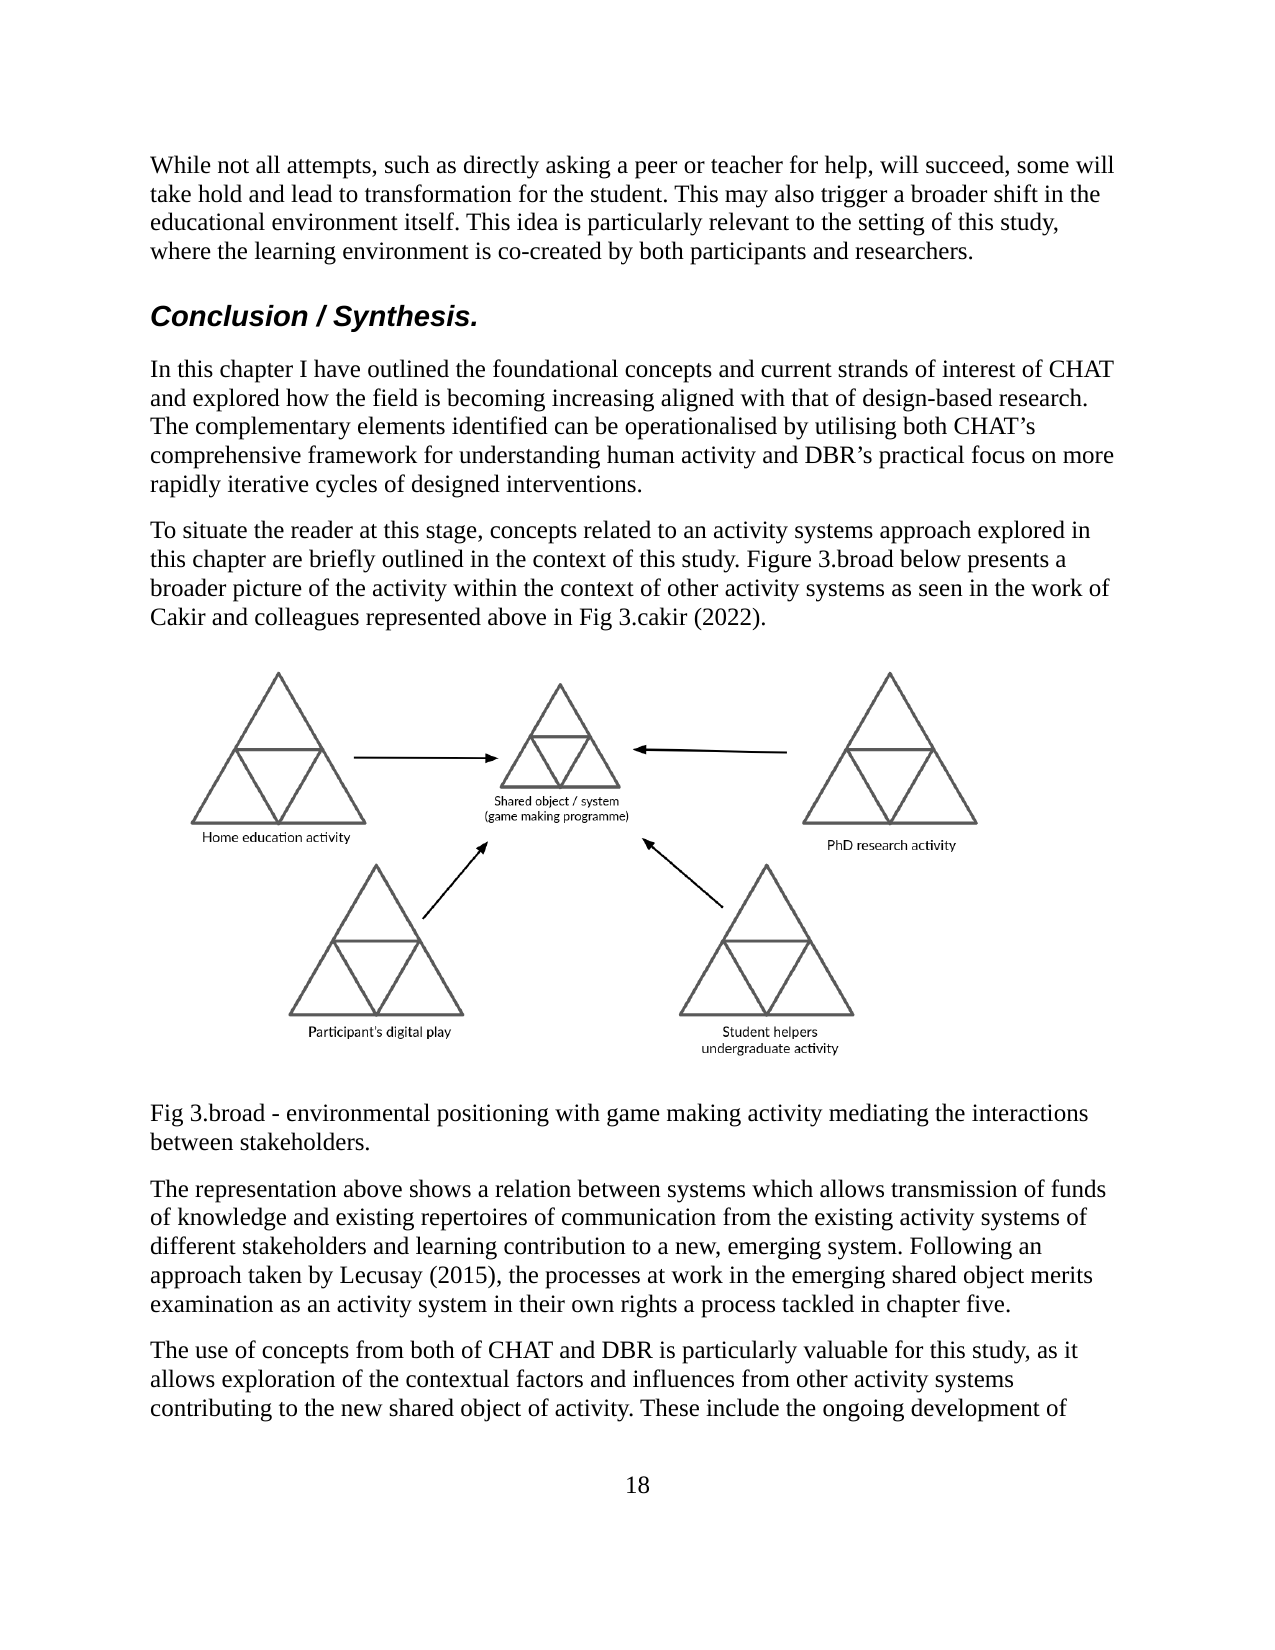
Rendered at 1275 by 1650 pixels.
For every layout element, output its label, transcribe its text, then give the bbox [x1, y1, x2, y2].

text In this chapter I have outlined the foundational concepts and current strands of interest of CHAT and explored how the field is becoming increasing aligned with that of design-based research. The complementary elements identified can be operationalised by utilising both CHAT’s comprehensive framework for understanding human activity and DBR’s practical focus on more rapidly iterative cycles of designed interventions. [150, 354, 1125, 498]
picture [150, 648, 1028, 1081]
text To situate the reader at this stage, concepts related to an activity systems approach explored in this chapter are briefly outlined in the context of this study. Figure 3.broad below presents a broader picture of the activity within the context of other activity systems as seen in the work of Cakir and colleagues represented above in Fig 3.cakir (2022). [150, 516, 1125, 631]
text Fig 3.broad - environmental positioning with game making activity mediating the interactions between stakeholders. [150, 1098, 1125, 1156]
text The use of concepts from both of CHAT and DBR is particularly valuable for this study, as it allows exploration of the contextual factors and influences from other activity systems contributing to the new shared object of activity. These include the ongoing development of [150, 1335, 1125, 1422]
text While not all attempts, such as directly asking a peer or teacher for help, will succeed, some will take hold and lead to transformation for the student. This may also trigger a broader shift in the educational environment itself. This idea is particularly relevant to the setting of this study, where the learning environment is co-created by both participants and researchers. [150, 150, 1125, 265]
subtitle Conclusion / Synthesis. [150, 299, 1125, 332]
text The representation above shows a relation between systems which allows transmission of funds of knowledge and existing repertoires of communication from the existing activity systems of different stakeholders and learning contribution to a new, emerging system. Following an approach taken by Lecusay (2015), the processes at work in the emerging shared object merits examination as an activity system in their own rights a process tackled in chapter five. [150, 1174, 1125, 1317]
